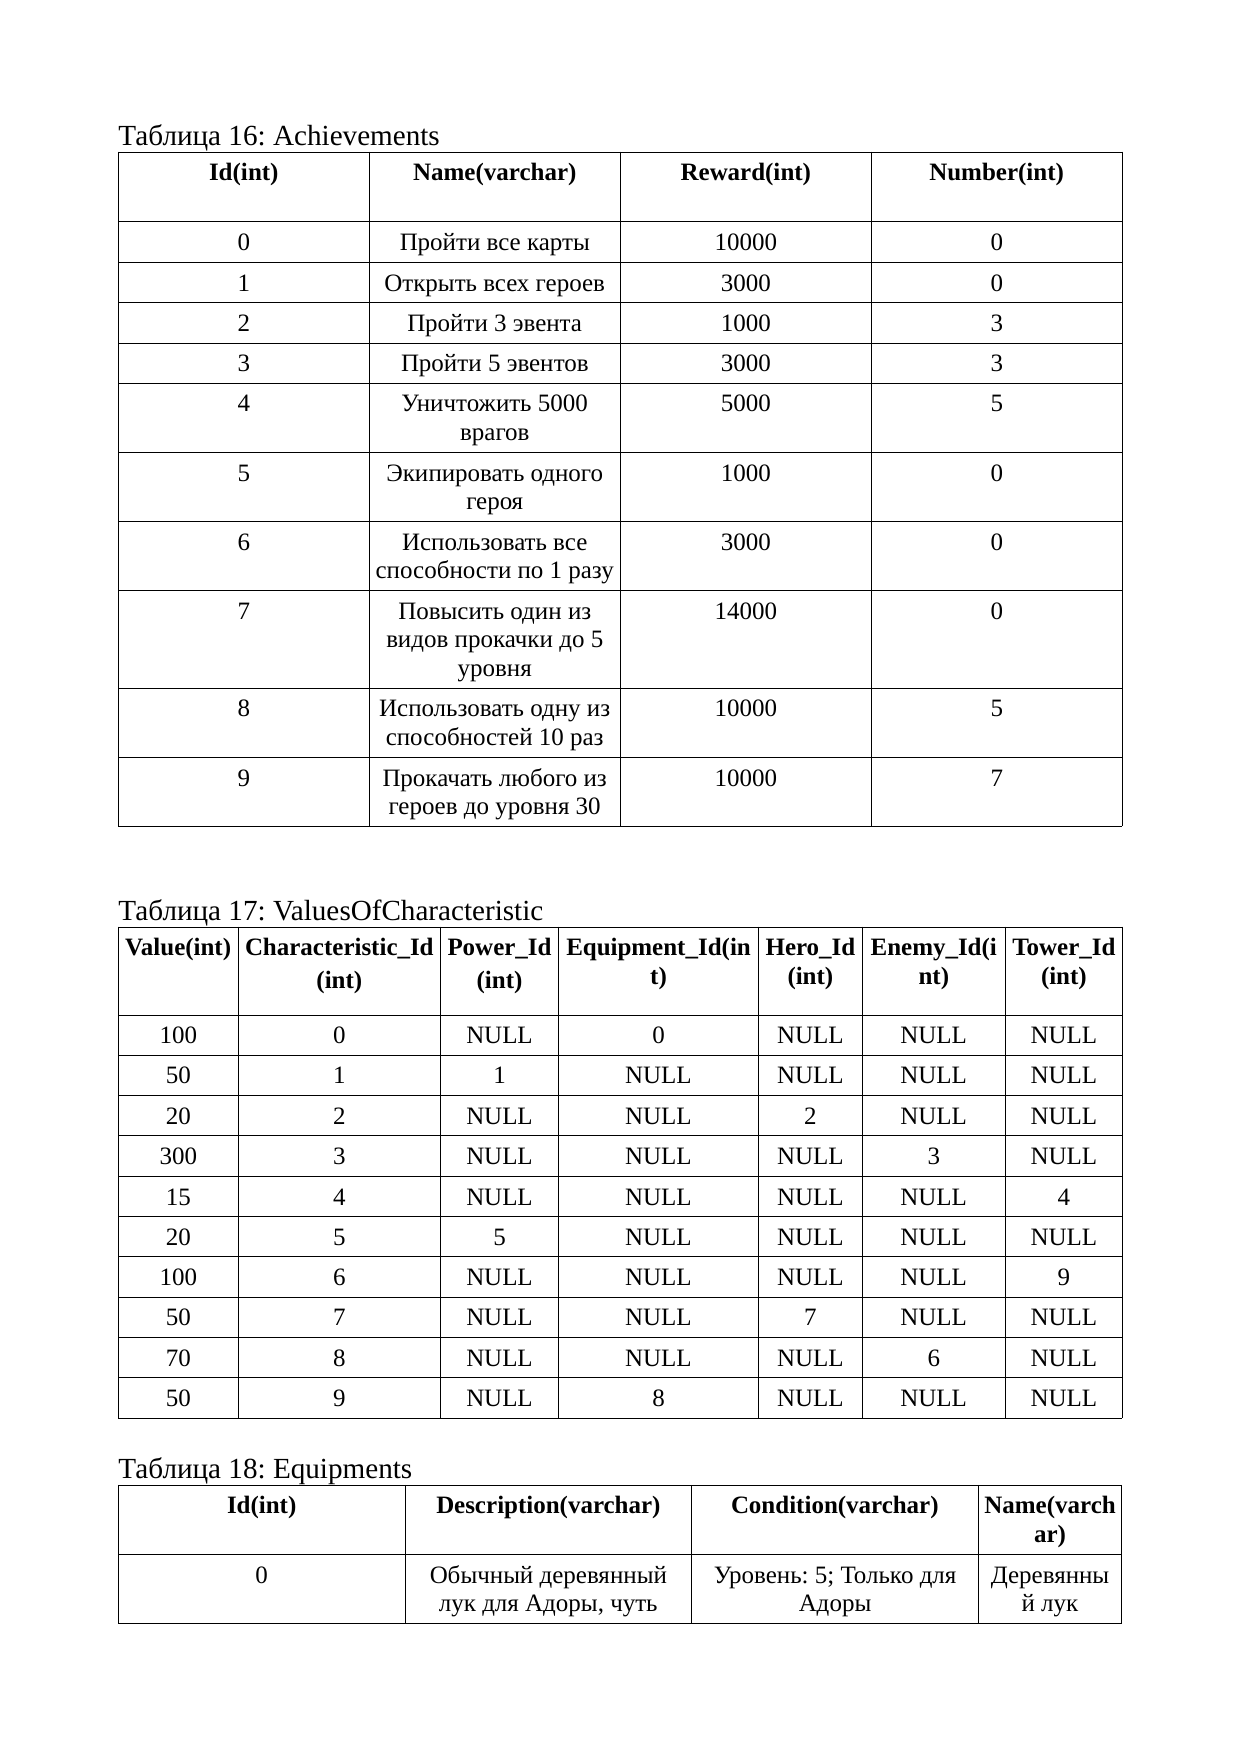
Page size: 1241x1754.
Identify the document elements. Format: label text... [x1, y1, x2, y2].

table_cell 0 [119, 222, 369, 262]
table_cell 3 [872, 303, 1122, 342]
table_cell 9 [119, 758, 369, 826]
table_cell NULL [1006, 1298, 1122, 1337]
table_cell 8 [559, 1378, 758, 1418]
table_cell 5 [119, 453, 369, 521]
table_cell NULL [441, 1257, 558, 1297]
table_cell 6 [119, 522, 369, 590]
table_cell 5 [239, 1217, 440, 1256]
table_cell NULL [863, 1298, 1005, 1337]
table_header Number(int) [872, 153, 1122, 221]
table_cell NULL [441, 1378, 558, 1418]
table_cell 9 [239, 1378, 440, 1418]
table_cell 0 [872, 522, 1122, 590]
table_header Power_Id (int) [441, 928, 558, 1014]
table_cell 2 [119, 303, 369, 342]
table_cell Уровень: 5; Только для Адоры [692, 1555, 978, 1623]
table_cell NULL [559, 1136, 758, 1176]
table_cell NULL [559, 1338, 758, 1377]
table_cell 3 [872, 344, 1122, 383]
table_cell NULL [1006, 1016, 1122, 1055]
table_cell NULL [1006, 1378, 1122, 1418]
table_cell NULL [1006, 1136, 1122, 1176]
table_cell Использовать все способности по 1 разу [370, 522, 620, 590]
table_cell Экипировать одного героя [370, 453, 620, 521]
table_cell NULL [441, 1016, 558, 1055]
table_cell NULL [441, 1136, 558, 1176]
table_cell NULL [863, 1257, 1005, 1297]
table_cell 1000 [621, 453, 871, 521]
table_cell 15 [119, 1177, 238, 1216]
table_cell NULL [1006, 1338, 1122, 1377]
table_cell NULL [559, 1096, 758, 1135]
table_cell 1 [119, 263, 369, 302]
table_cell NULL [759, 1016, 862, 1055]
table_cell Прокачать любого из героев до уровня 30 [370, 758, 620, 826]
table_cell 20 [119, 1217, 238, 1256]
table_cell 1 [441, 1056, 558, 1095]
table_cell 50 [119, 1378, 238, 1418]
table_cell 4 [239, 1177, 440, 1216]
table_cell 3000 [621, 263, 871, 302]
table_cell NULL [1006, 1217, 1122, 1256]
table_cell NULL [863, 1177, 1005, 1216]
table_cell 2 [759, 1096, 862, 1135]
table_cell NULL [441, 1338, 558, 1377]
table_cell 7 [872, 758, 1122, 826]
text Таблица 16: Achievements [118, 118, 1122, 152]
table_cell NULL [1006, 1096, 1122, 1135]
table_cell 9 [1006, 1257, 1122, 1297]
table_cell 8 [239, 1338, 440, 1377]
table_cell Пройти 5 эвентов [370, 344, 620, 383]
table_cell 0 [872, 222, 1122, 262]
table_cell Деревянный лук [979, 1555, 1121, 1623]
table_cell Пройти все карты [370, 222, 620, 262]
table_cell 5 [441, 1217, 558, 1256]
table_cell NULL [759, 1338, 862, 1377]
table_cell Открыть всех героев [370, 263, 620, 302]
table_cell 3 [239, 1136, 440, 1176]
table_cell NULL [759, 1378, 862, 1418]
table_cell NULL [759, 1136, 862, 1176]
table_cell NULL [1006, 1056, 1122, 1095]
table_cell NULL [559, 1257, 758, 1297]
table_cell NULL [759, 1177, 862, 1216]
table_cell 10000 [621, 758, 871, 826]
table_cell 50 [119, 1056, 238, 1095]
table_cell 70 [119, 1338, 238, 1377]
table_cell 14000 [621, 591, 871, 688]
table_cell NULL [441, 1177, 558, 1216]
table_cell NULL [759, 1257, 862, 1297]
table_cell NULL [759, 1217, 862, 1256]
table_cell NULL [441, 1096, 558, 1135]
table_cell NULL [441, 1298, 558, 1337]
table_header Characteristic_Id (int) [239, 928, 440, 1014]
table_header Tower_Id (int) [1006, 928, 1122, 1014]
table_cell 10000 [621, 689, 871, 757]
table_cell 8 [119, 689, 369, 757]
table_cell NULL [559, 1217, 758, 1256]
table_cell 1 [239, 1056, 440, 1095]
table_cell NULL [863, 1217, 1005, 1256]
table_header Reward(int) [621, 153, 871, 221]
table_cell 6 [239, 1257, 440, 1297]
table_cell 4 [1006, 1177, 1122, 1216]
table_cell Пройти 3 эвента [370, 303, 620, 342]
text Таблица 17: ValuesOfCharacteristic [118, 893, 1122, 927]
table_cell Уничтожить 5000 врагов [370, 384, 620, 452]
table_cell Использовать одну из способностей 10 раз [370, 689, 620, 757]
table_cell NULL [863, 1096, 1005, 1135]
table_cell NULL [759, 1056, 862, 1095]
table_cell 7 [119, 591, 369, 688]
table_cell 0 [119, 1555, 405, 1623]
table_header Equipment_Id(int) [559, 928, 758, 1014]
table_header Name(varchar) [979, 1486, 1121, 1554]
table_cell 10000 [621, 222, 871, 262]
table_cell 0 [872, 591, 1122, 688]
table_cell 0 [872, 263, 1122, 302]
table_cell 3000 [621, 522, 871, 590]
table_cell NULL [559, 1056, 758, 1095]
table_header Id(int) [119, 153, 369, 221]
table_header Name(varchar) [370, 153, 620, 221]
table_cell 5 [872, 689, 1122, 757]
table_cell 300 [119, 1136, 238, 1176]
table_header Value(int) [119, 928, 238, 1014]
table_header Description(varchar) [406, 1486, 691, 1554]
table_cell 50 [119, 1298, 238, 1337]
table_cell 5 [872, 384, 1122, 452]
table_cell Повысить один из видов прокачки до 5 уровня [370, 591, 620, 688]
table_cell 5000 [621, 384, 871, 452]
table_header Condition(varchar) [692, 1486, 978, 1554]
table_cell 0 [559, 1016, 758, 1055]
table_cell Обычный деревянный лук для Адоры, чуть [406, 1555, 691, 1623]
table_cell 6 [863, 1338, 1005, 1377]
table_cell 1000 [621, 303, 871, 342]
table_cell 100 [119, 1257, 238, 1297]
table_header Id(int) [119, 1486, 405, 1554]
table_cell NULL [863, 1016, 1005, 1055]
table_cell 3 [863, 1136, 1005, 1176]
table_cell 7 [759, 1298, 862, 1337]
table_cell NULL [863, 1056, 1005, 1095]
table_cell NULL [559, 1298, 758, 1337]
table_cell 3 [119, 344, 369, 383]
text Таблица 18: Equipments [118, 1451, 1122, 1485]
table_cell NULL [559, 1177, 758, 1216]
table_cell 4 [119, 384, 369, 452]
table_cell NULL [863, 1378, 1005, 1418]
table_header Enemy_Id(int) [863, 928, 1005, 1014]
table_header Hero_Id (int) [759, 928, 862, 1014]
table_cell 0 [239, 1016, 440, 1055]
table_cell 3000 [621, 344, 871, 383]
table_cell 2 [239, 1096, 440, 1135]
table_cell 0 [872, 453, 1122, 521]
table_cell 20 [119, 1096, 238, 1135]
table_cell 100 [119, 1016, 238, 1055]
table_cell 7 [239, 1298, 440, 1337]
